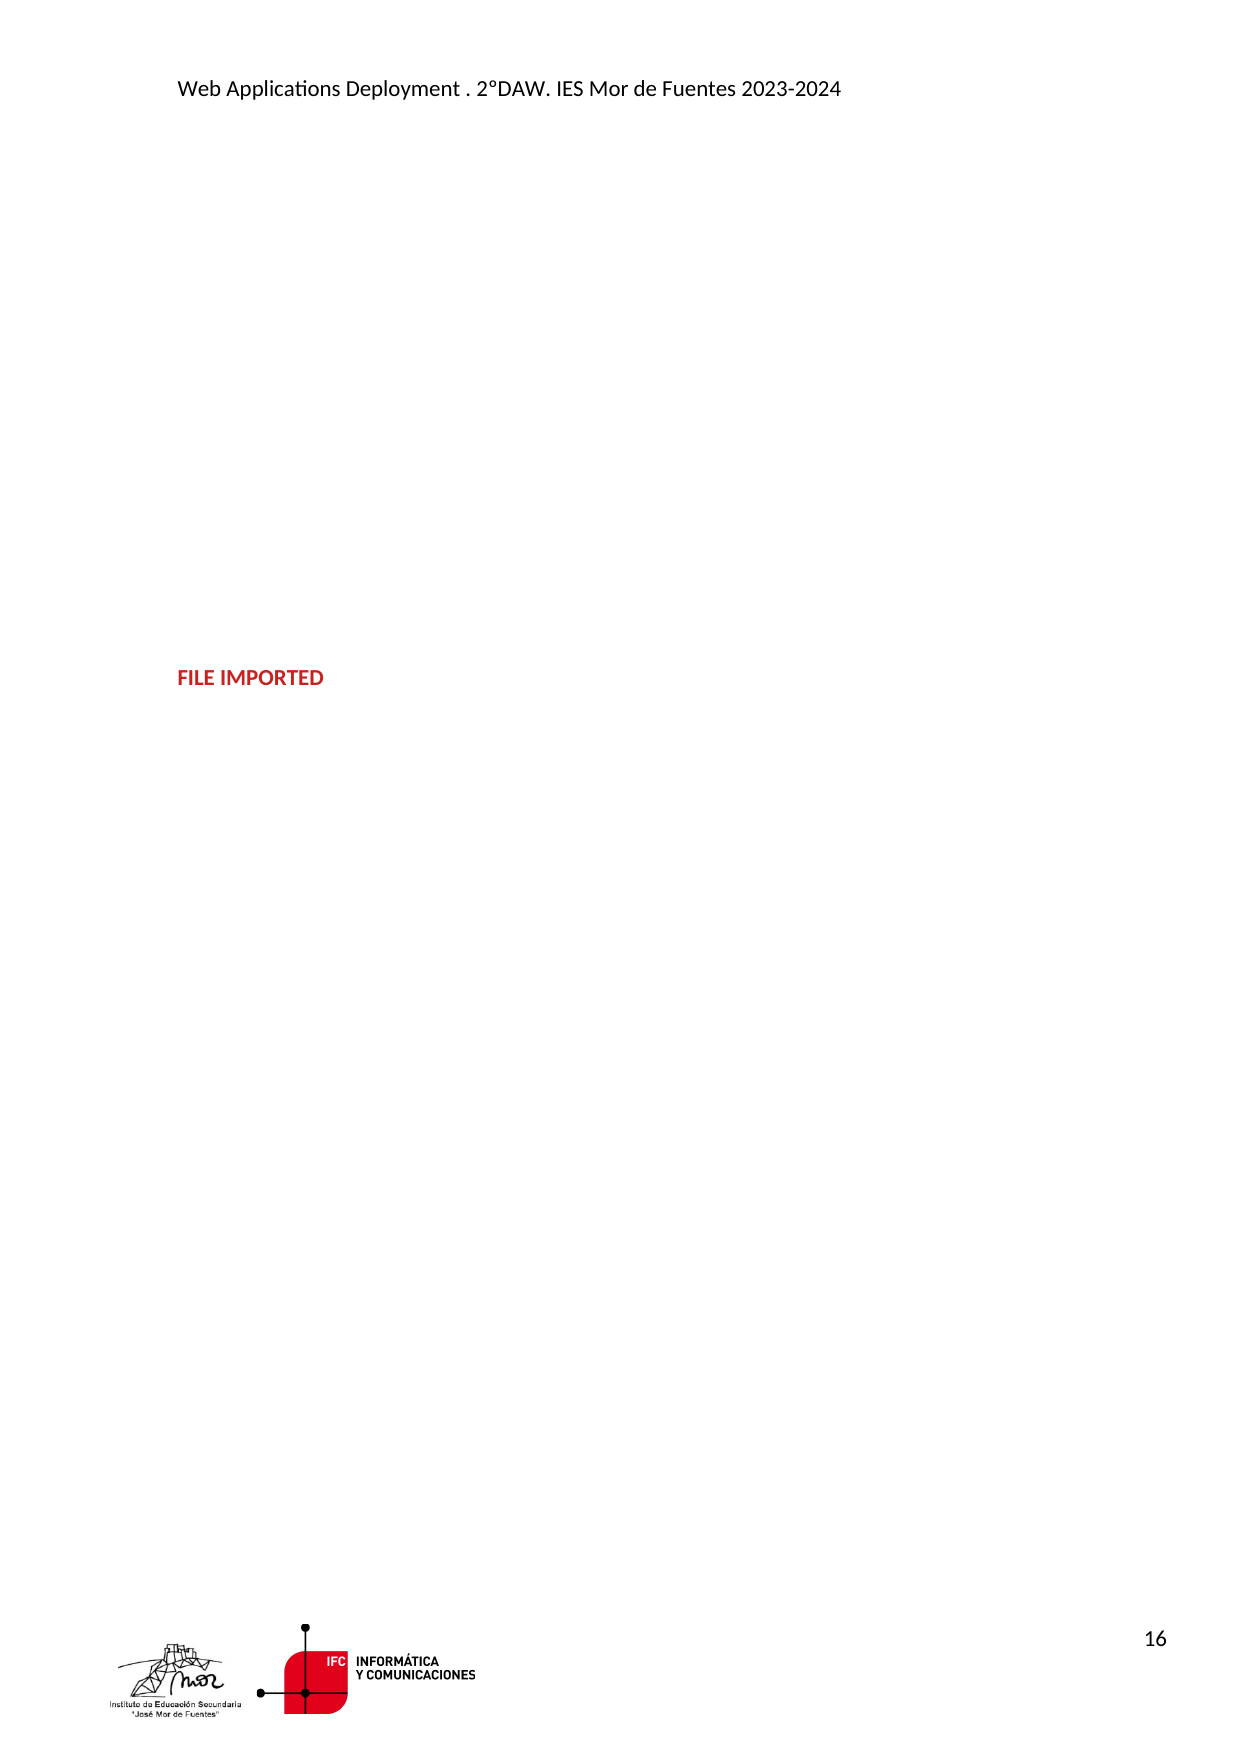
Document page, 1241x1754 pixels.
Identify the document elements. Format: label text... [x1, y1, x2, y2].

picture [256, 1624, 475, 1714]
text FILE IMPORTED [177, 663, 1167, 691]
picture [100, 1631, 249, 1736]
